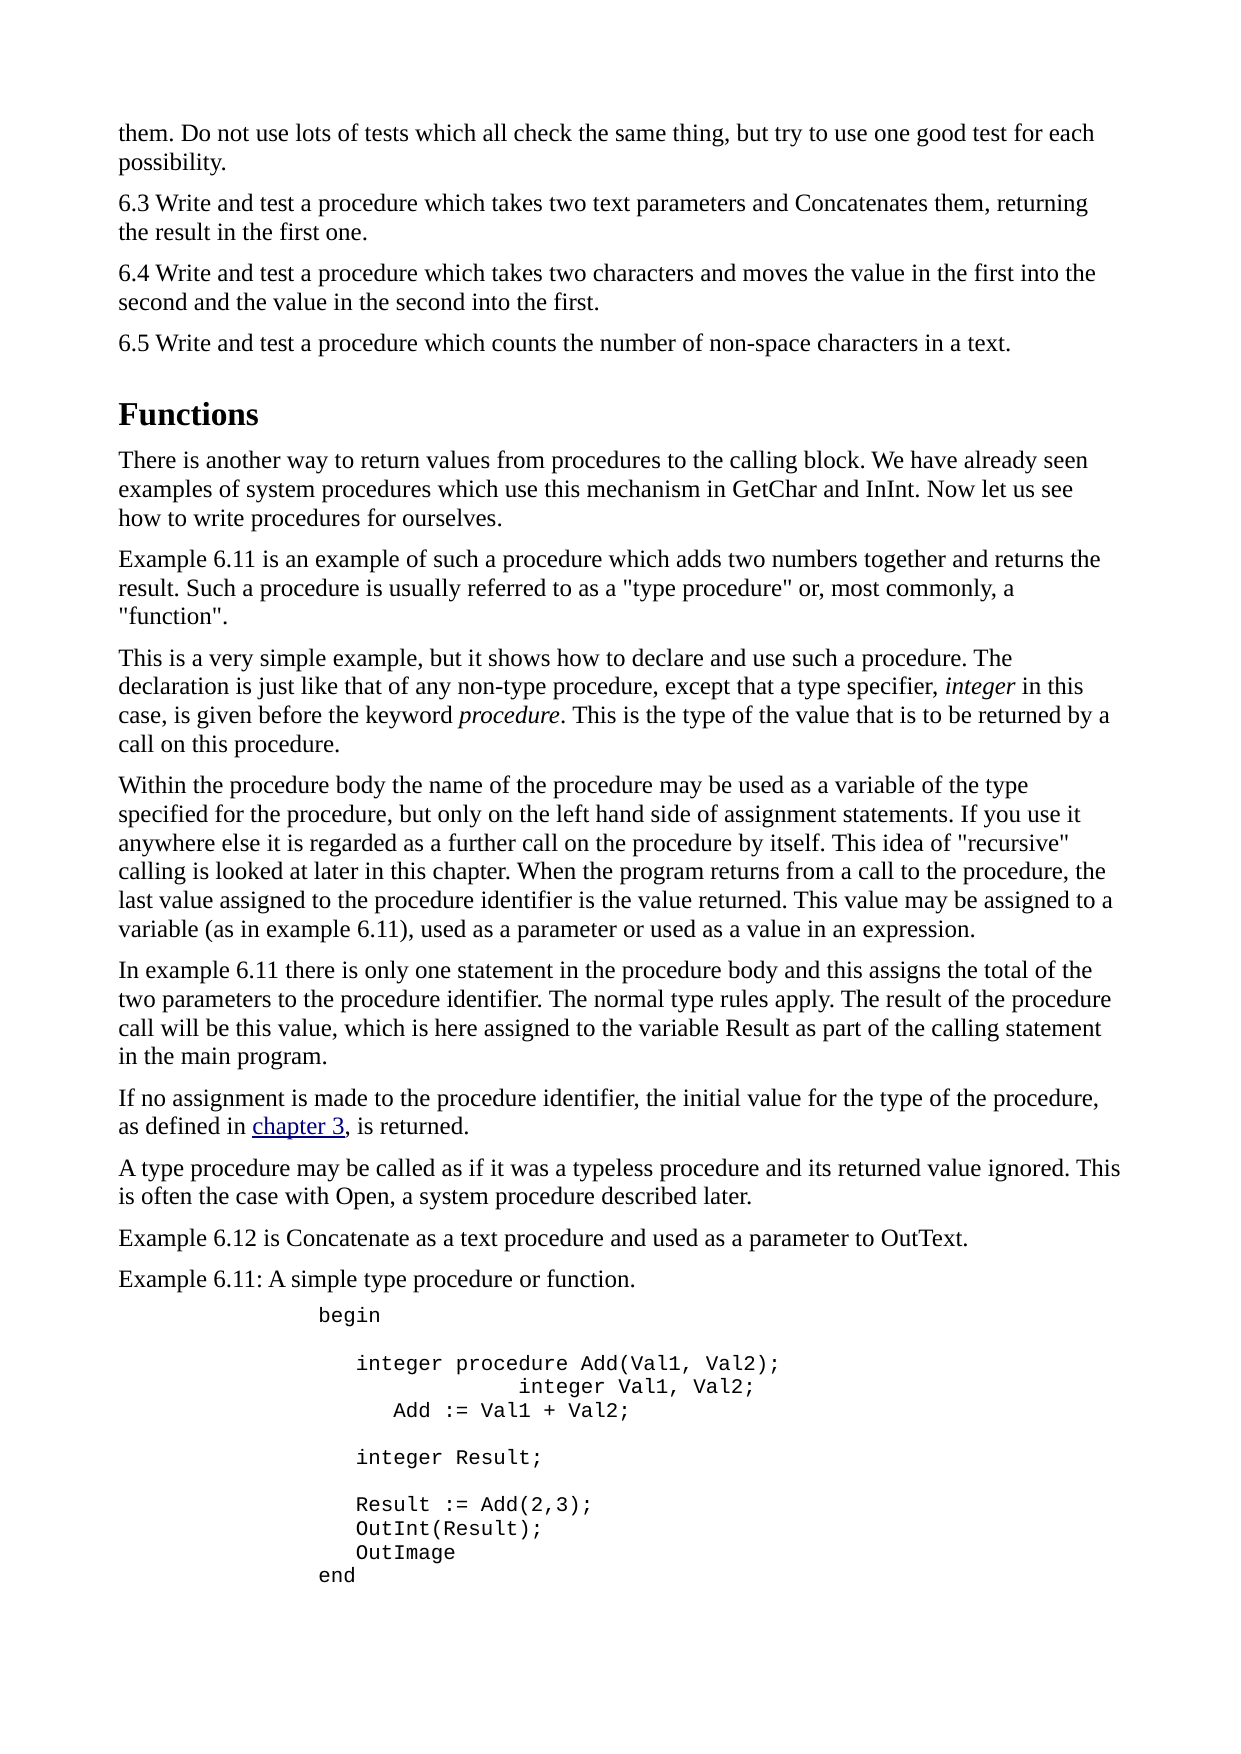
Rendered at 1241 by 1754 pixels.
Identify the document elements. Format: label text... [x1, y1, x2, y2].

text Add := Val1 + Val2; [118, 1400, 1122, 1423]
text integer procedure Add(Val1, Val2); [118, 1352, 1122, 1376]
text This is a very simple example, but it shows how to declare and use such a procedure. The declaration is just like that of any non-type procedure, except that a type specifier, integer in this case, is given before the keyword procedure. This is the type of the value that is to be returned by a call on this procedure. [118, 643, 1122, 758]
text OutInt(Result); [118, 1518, 1122, 1542]
text integer Result; [118, 1447, 1122, 1471]
text A type procedure may be called as if it was a typeless procedure and its returned value ignored. This is often the case with Open, a system procedure described later. [118, 1153, 1122, 1210]
text begin [118, 1305, 1122, 1329]
text 6.5 Write and test a procedure which counts the number of non-space characters in a text. [118, 328, 1122, 357]
text integer Val1, Val2; [118, 1376, 1122, 1400]
text If no assignment is made to the procedure identifier, the initial value for the type of the procedure, as defined in chapter 3, is returned. [118, 1083, 1122, 1140]
text 6.4 Write and test a procedure which takes two characters and moves the value in the first into the second and the value in the second into the first. [118, 258, 1122, 316]
text Result := Add(2,3); [118, 1494, 1122, 1518]
text them. Do not use lots of tests which all check the same thing, but try to use one good test for each possibility. [118, 118, 1122, 176]
text Within the procedure body the name of the procedure may be used as a variable of the type specified for the procedure, but only on the left hand side of assignment statements. If you use it anywhere else it is regarded as a further call on the procedure by itself. This idea of "recursive" calling is looked at later in this chapter. When the program returns from a call to the procedure, the last value assigned to the procedure identifier is the value returned. This value may be assigned to a variable (as in example 6.11), used as a parameter or used as a value in an expression. [118, 770, 1122, 943]
text end [118, 1565, 1122, 1589]
text Example 6.12 is Concatenate as a text procedure and used as a parameter to OutText. [118, 1223, 1122, 1251]
text 6.3 Write and test a procedure which takes two text parameters and Concatenates them, returning the result in the first one. [118, 188, 1122, 246]
text There is another way to return values from procedures to the calling block. We have already seen examples of system procedures which use this mechanism in GetChar and InInt. Now let us see how to write procedures for ourselves. [118, 445, 1122, 531]
text Example 6.11: A simple type procedure or function. [118, 1264, 1122, 1293]
text In example 6.11 there is only one statement in the procedure body and this assigns the total of the two parameters to the procedure identifier. The normal type rules apply. The result of the procedure call will be this value, which is here assigned to the variable Result as part of the calling statement in the main program. [118, 955, 1122, 1070]
subtitle Functions [118, 394, 1122, 433]
text Example 6.11 is an example of such a procedure which adds two numbers together and returns the result. Such a procedure is usually referred to as a "type procedure" or, most commonly, a "function". [118, 544, 1122, 630]
text OutImage [118, 1542, 1122, 1565]
